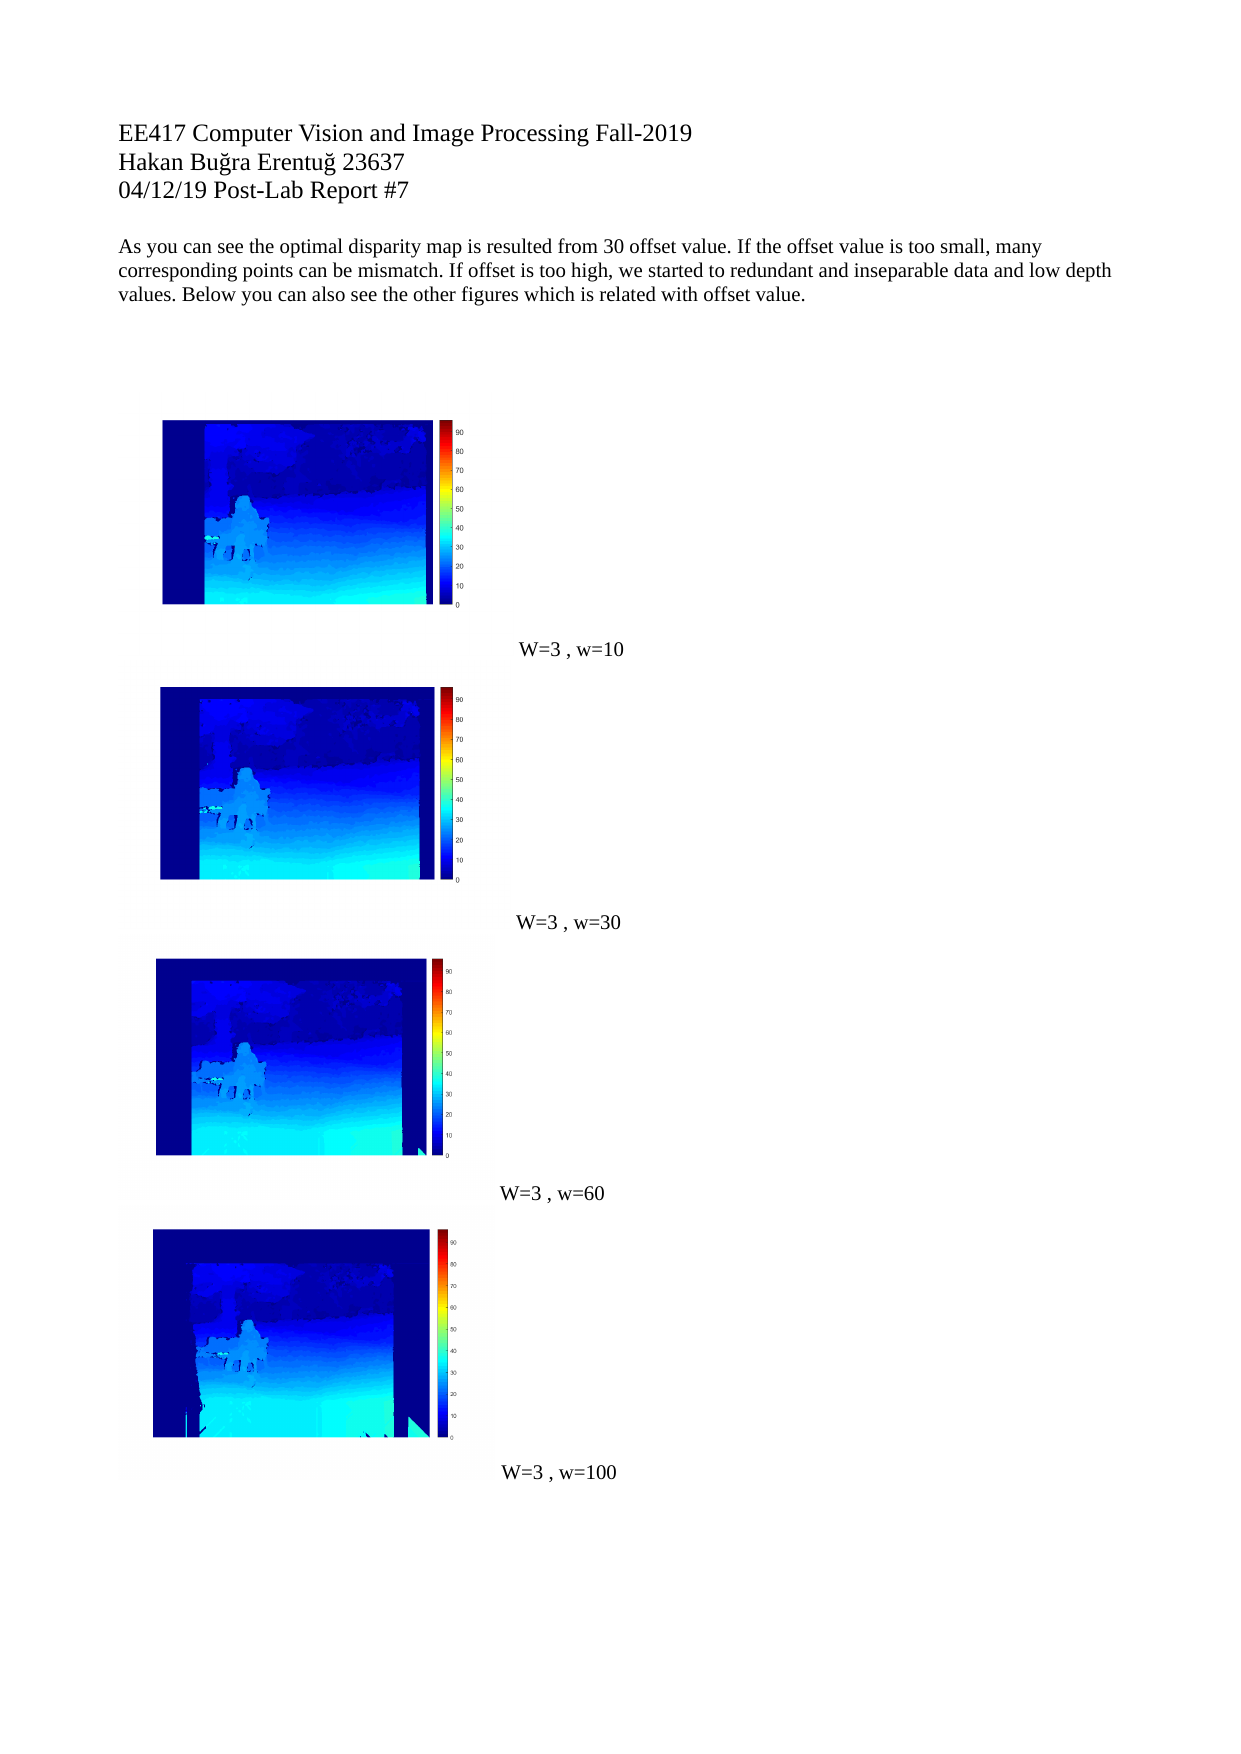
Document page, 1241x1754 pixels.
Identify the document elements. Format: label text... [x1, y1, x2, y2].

text W=3 , w=60 [118, 934, 1122, 1205]
text W=3 , w=10 [118, 392, 1122, 661]
picture [118, 934, 495, 1200]
text As you can see the optimal disparity map is resulted from 30 offset value. If the offset value is too small, many corresponding points can be mismatch. If offset is too high, we started to redundant and inseparable data and low depth values. Below you can also see the other figures which is related with offset value. [118, 234, 1122, 306]
picture [118, 1205, 496, 1480]
picture [118, 660, 511, 929]
picture [118, 392, 514, 656]
text W=3 , w=30 [118, 661, 1122, 934]
text W=3 , w=100 [118, 1205, 1122, 1484]
